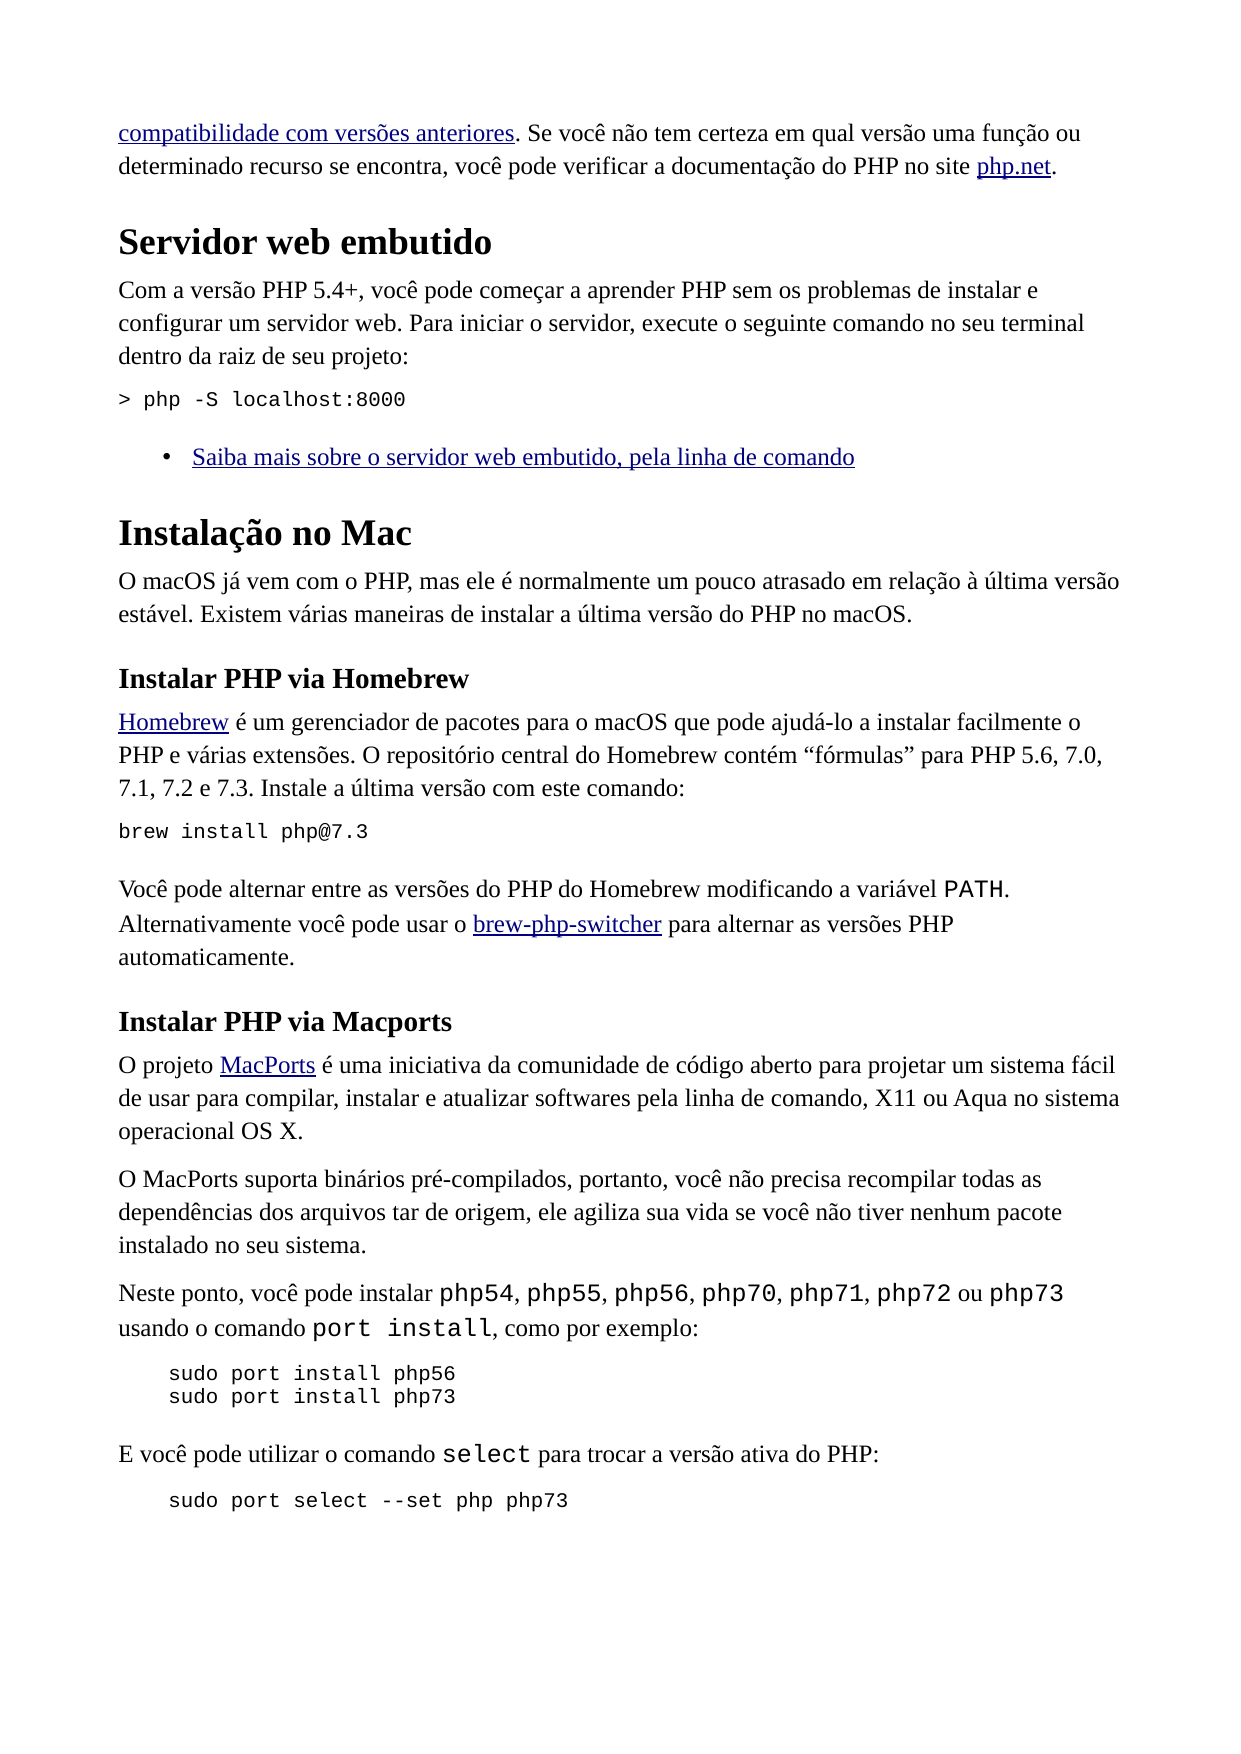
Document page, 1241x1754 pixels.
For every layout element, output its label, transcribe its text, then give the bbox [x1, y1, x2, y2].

text sudo port select --set php php73 [118, 1489, 1122, 1513]
text sudo port install php56 [118, 1363, 1122, 1386]
subtitle Instalação no Mac [118, 510, 1122, 553]
text brew install php@7.3 [118, 821, 1122, 844]
text E você pode utilizar o comando select para trocar a versão ativa do PHP: [118, 1439, 1122, 1470]
subtitle Servidor web embutido [118, 219, 1122, 263]
subtitle Instalar PHP via Macports [118, 1004, 1122, 1038]
text compatibilidade com versões anteriores. Se você não tem certeza em qual versão uma função ou determinado recurso se encontra, você pode verificar a documentação do PHP no site php.net. [118, 118, 1122, 180]
text O MacPorts suporta binários pré-compilados, portanto, você não precisa recompilar todas as dependências dos arquivos tar de origem, ele agiliza sua vida se você não tiver nenhum pacote instalado no seu sistema. [118, 1164, 1122, 1259]
text Homebrew é um gerenciador de pacotes para o macOS que pode ajudá-lo a instalar facilmente o PHP e várias extensões. O repositório central do Homebrew contém “fórmulas” para PHP 5.6, 7.0, 7.1, 7.2 e 7.3. Instale a última versão com este comando: [118, 707, 1122, 802]
subtitle Instalar PHP via Homebrew [118, 661, 1122, 695]
text Com a versão PHP 5.4+, você pode começar a aprender PHP sem os problemas de instalar e configurar um servidor web. Para iniciar o servidor, execute o seguinte comando no seu terminal dentro da raiz de seu projeto: [118, 275, 1122, 370]
list Saiba mais sobre o servidor web embutido, pela linha de comando [162, 442, 1122, 471]
text O macOS já vem com o PHP, mas ele é normalmente um pouco atrasado em relação à última versão estável. Existem várias maneiras de instalar a última versão do PHP no macOS. [118, 566, 1122, 628]
text O projeto MacPorts é uma iniciativa da comunidade de código aberto para projetar um sistema fácil de usar para compilar, instalar e atualizar softwares pela linha de comando, X11 ou Aqua no sistema operacional OS X. [118, 1050, 1122, 1145]
text Neste ponto, você pode instalar php54, php55, php56, php70, php71, php72 ou php73 usando o comando port install, como por exemplo: [118, 1278, 1122, 1344]
text sudo port install php73 [118, 1386, 1122, 1410]
text > php -S localhost:8000 [118, 389, 1122, 412]
text Você pode alternar entre as versões do PHP do Homebrew modificando a variável PATH. Alternativamente você pode usar o brew-php-switcher para alternar as versões PHP automaticamente. [118, 874, 1122, 971]
